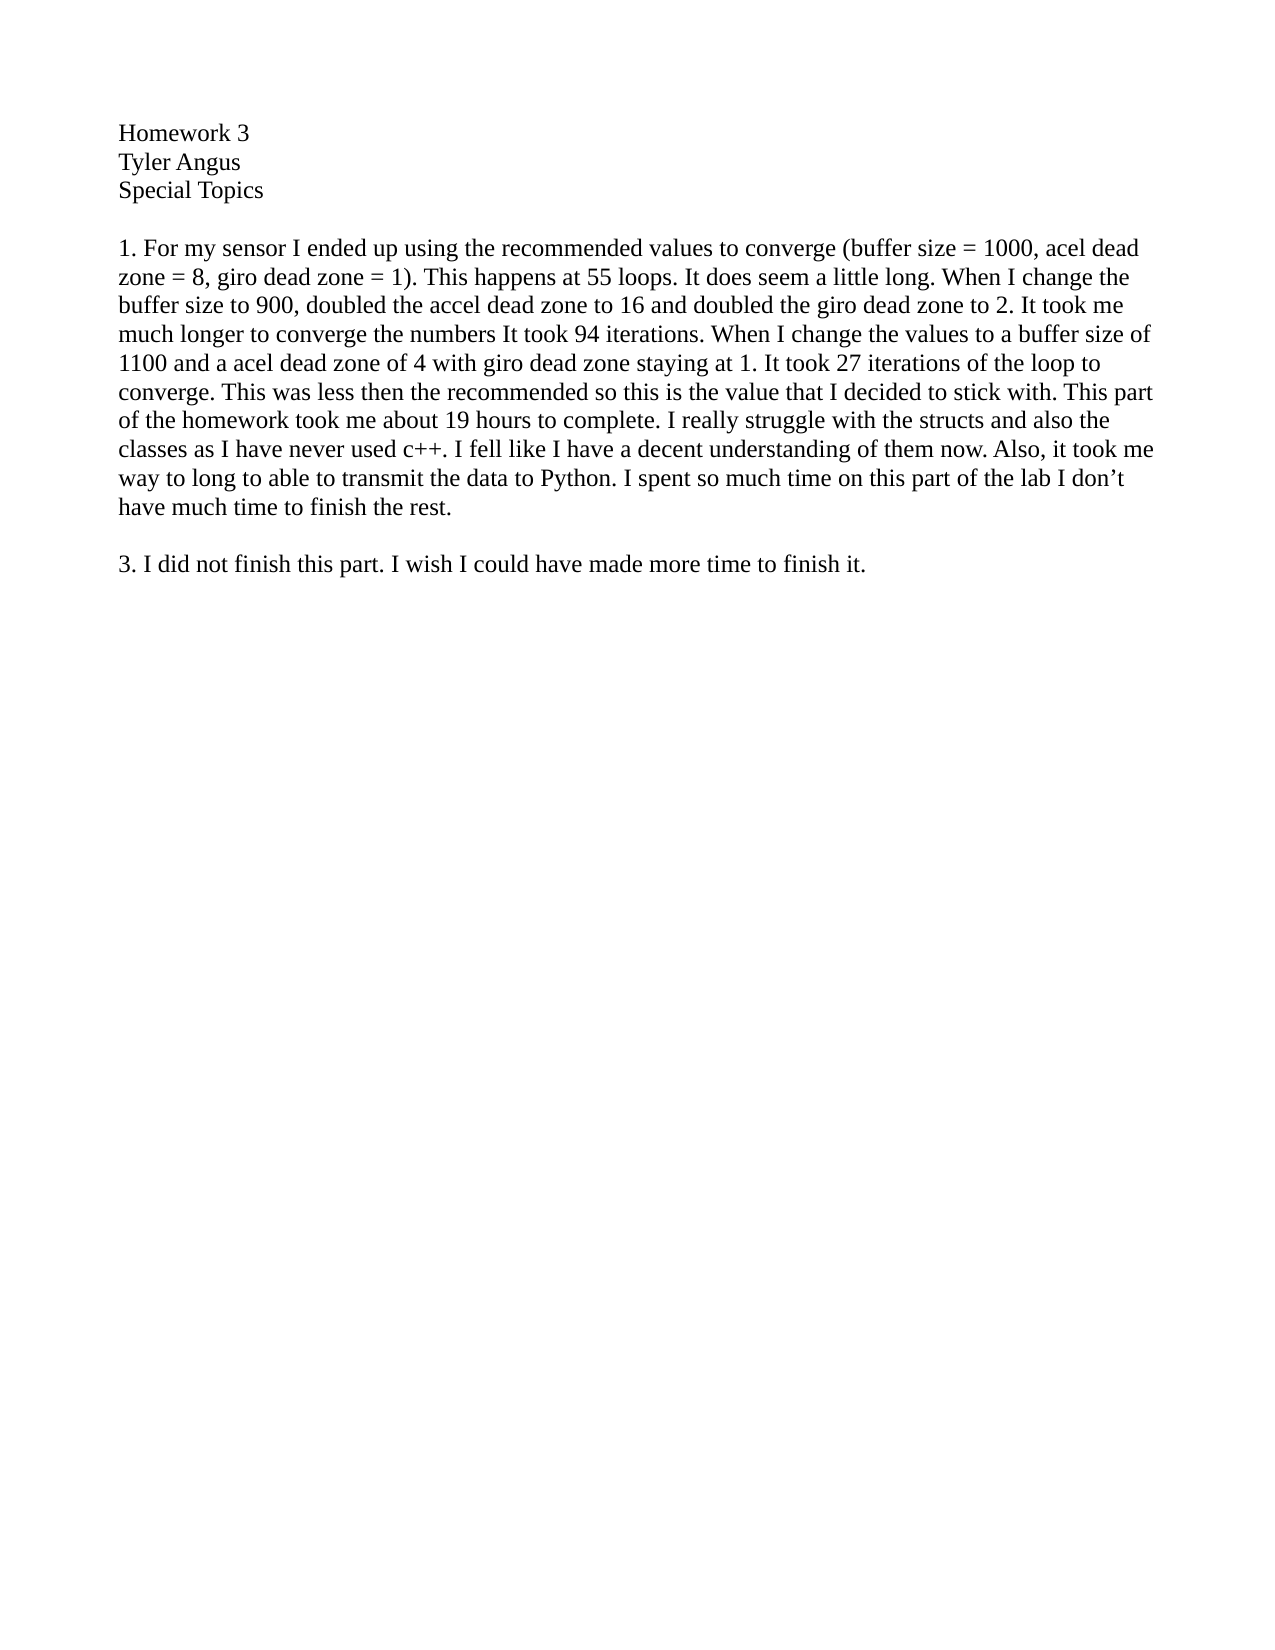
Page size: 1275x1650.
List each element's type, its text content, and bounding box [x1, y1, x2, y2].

text 1. For my sensor I ended up using the recommended values to converge (buffer size = 1000, acel dead zone = 8, giro dead zone = 1). This happens at 55 loops. It does seem a little long. When I change the buffer size to 900, doubled the accel dead zone to 16 and doubled the giro dead zone to 2. It took me much longer to converge the numbers It took 94 iterations. When I change the values to a buffer size of 1100 and a acel dead zone of 4 with giro dead zone staying at 1. It took 27 iterations of the loop to converge. This was less then the recommended so this is the value that I decided to stick with. This part of the homework took me about 19 hours to complete. I really struggle with the structs and also the classes as I have never used c++. I fell like I have a decent understanding of them now. Also, it took me way to long to able to transmit the data to Python. I spent so much time on this part of the lab I don’t have much time to finish the rest. [118, 233, 1157, 521]
text Tyler Angus [118, 147, 1157, 176]
text 3. I did not finish this part. I wish I could have made more time to finish it. [118, 549, 1157, 578]
text Homework 3 [118, 118, 1157, 147]
text Special Topics [118, 176, 1157, 204]
